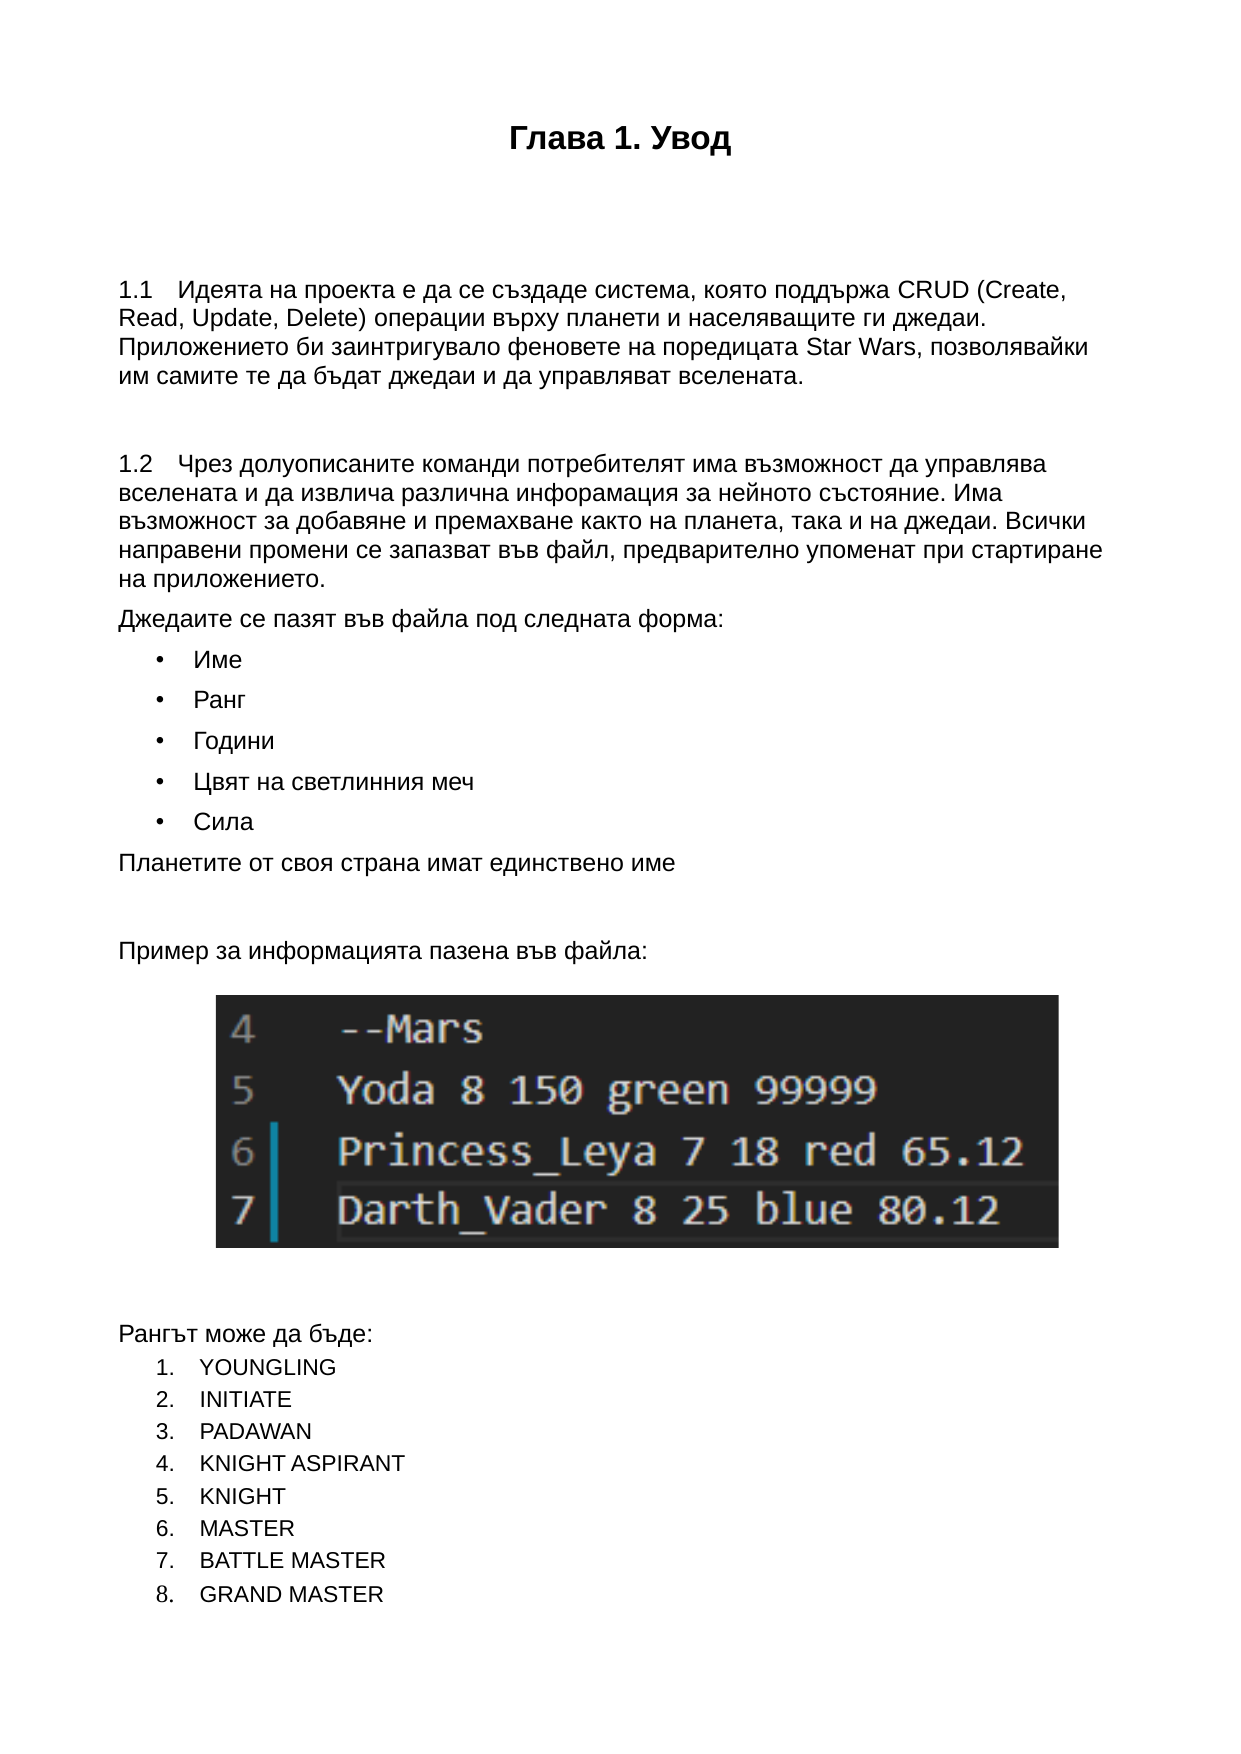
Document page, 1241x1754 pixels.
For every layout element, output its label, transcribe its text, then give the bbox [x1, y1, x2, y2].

list Ранг [156, 685, 1122, 714]
list GRAND MASTER [156, 1579, 1122, 1608]
text Планетите от своя страна имат единствено име [118, 848, 1122, 877]
list BATTLE MASTER [156, 1547, 1122, 1574]
list Цвят на светлинния меч [156, 767, 1122, 796]
text Глава 1. Увод [118, 118, 1122, 157]
list Години [156, 726, 1122, 755]
text Джедаите се пазят във файла под следната форма: [118, 604, 1122, 633]
text Пример за информацията пазена във файла: [118, 936, 1122, 964]
list PADAWAN [156, 1418, 1122, 1444]
picture [215, 995, 1059, 1248]
list YOUNGLING [156, 1353, 1122, 1380]
list MASTER [156, 1515, 1122, 1541]
list Име [156, 645, 1122, 674]
list KNIGHT ASPIRANT [156, 1450, 1122, 1477]
text 1.2 Чрез долуописаните команди потребителят има възможност да управлява вселената и да извлича различна инфорамация за нейното състояние. Има възможност за добавяне и премахване както на планета, така и на джедаи. Всички направени промени се запазват във файл, предварително упоменат при стартиране на приложението. [118, 449, 1122, 592]
text 1.1 Идеята на проекта е да се създаде система, която поддържа CRUD (Create, Read, Update, Delete) операции върху планети и населяващите ги джедаи. Приложението би заинтригувало феновете на поредицата Star Wars, позволявайки им самите те да бъдат джедаи и да управляват вселената. [118, 275, 1122, 390]
text Рангът може да бъде: [118, 1319, 1122, 1348]
list INITIATE [156, 1386, 1122, 1412]
list KNIGHT [156, 1483, 1122, 1509]
list Сила [156, 807, 1122, 836]
